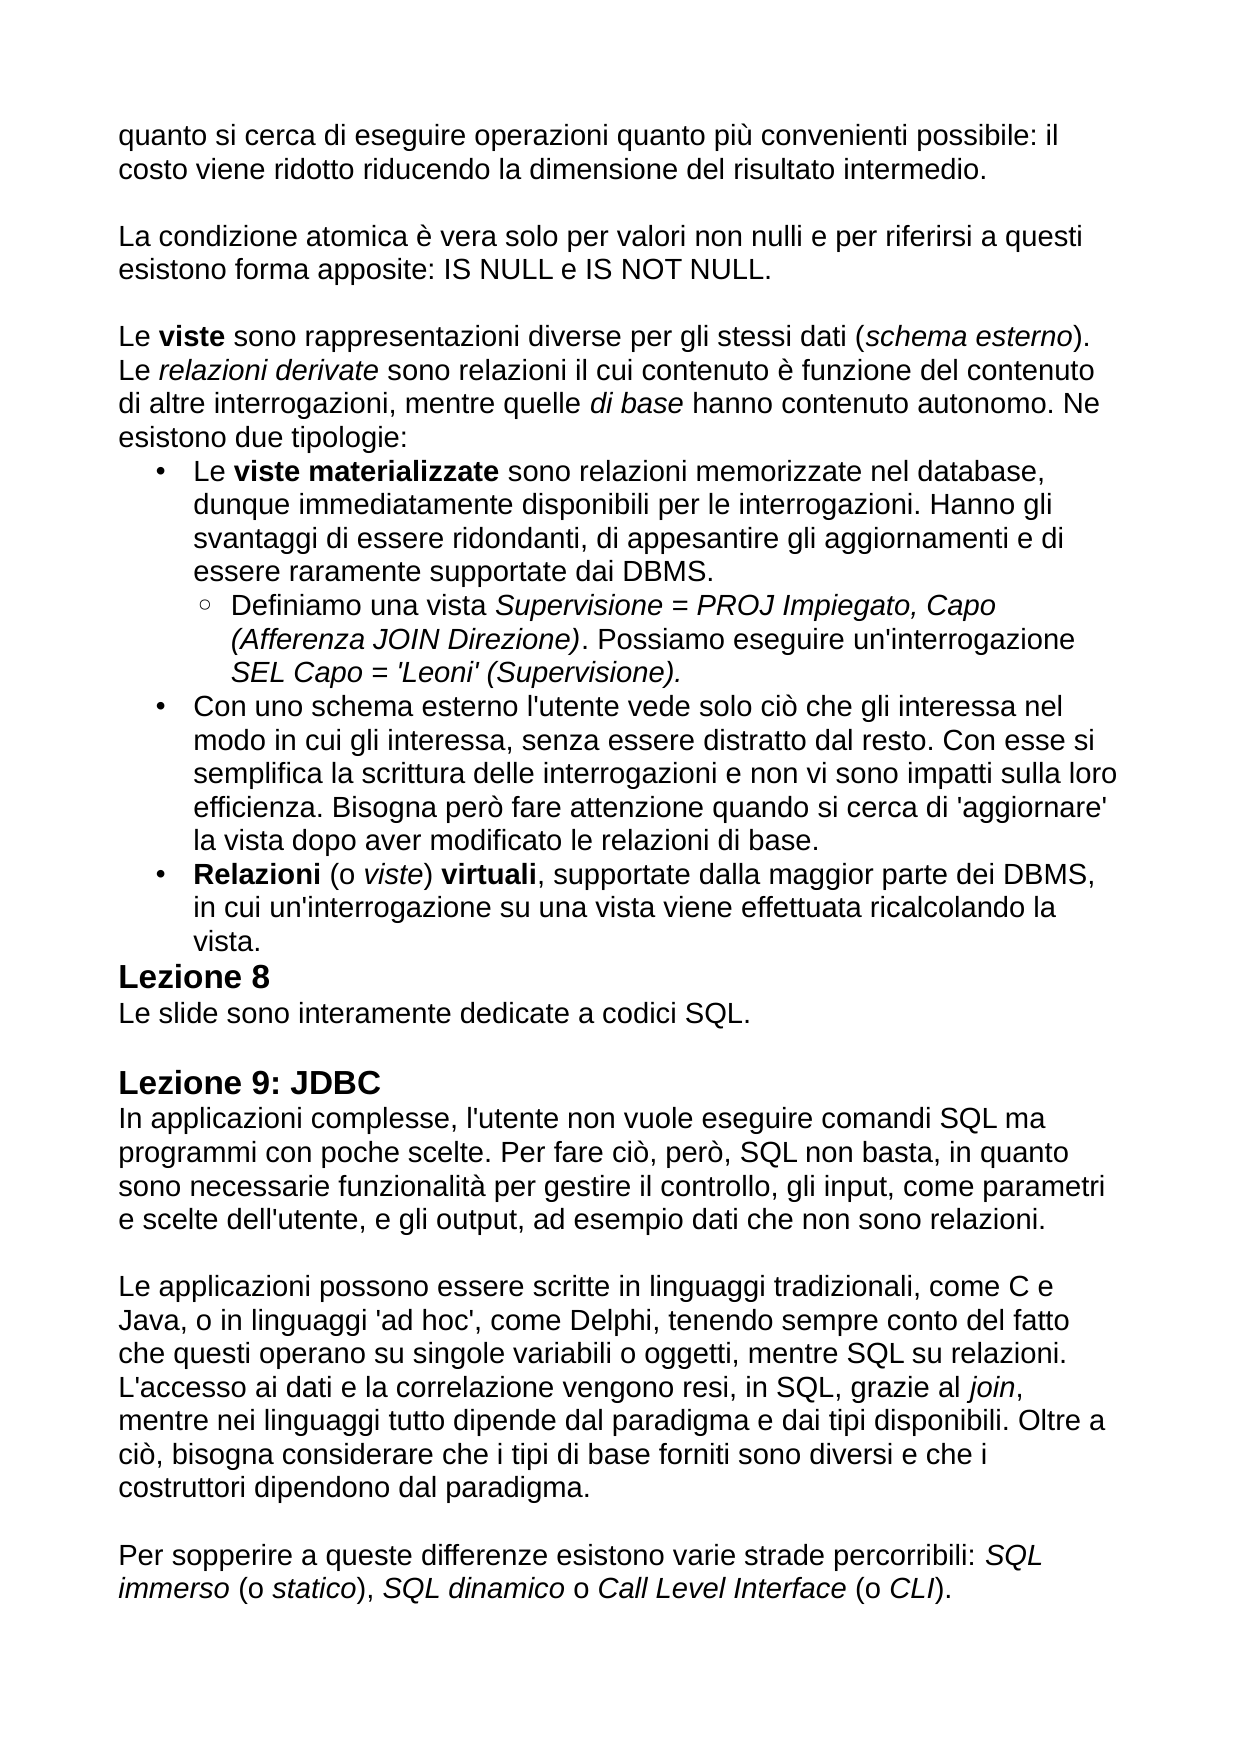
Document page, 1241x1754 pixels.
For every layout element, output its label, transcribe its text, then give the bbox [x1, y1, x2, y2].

list Relazioni (o viste) virtuali, supportate dalla maggior parte dei DBMS, in cui un'interrogazione su una vista viene effettuata ricalcolando la vista. [156, 857, 1122, 957]
text Lezione 8 [118, 957, 1122, 996]
text L'accesso ai dati e la correlazione vengono resi, in SQL, grazie al join, mentre nei linguaggi tutto dipende dal paradigma e dai tipi disponibili. Oltre a ciò, bisogna considerare che i tipi di base forniti sono diversi e che i costruttori dipendono dal paradigma. [118, 1370, 1122, 1504]
list Con uno schema esterno l'utente vede solo ciò che gli interessa nel modo in cui gli interessa, senza essere distratto dal resto. Con esse si semplifica la scrittura delle interrogazioni e non vi sono impatti sulla loro efficienza. Bisogna però fare attenzione quando si cerca di 'aggiornare' la vista dopo aver modificato le relazioni di base. [156, 689, 1122, 857]
text Per sopperire a queste differenze esistono varie strade percorribili: SQL immerso (o statico), SQL dinamico o Call Level Interface (o CLI). [118, 1537, 1122, 1604]
text In applicazioni complesse, l'utente non vuole eseguire comandi SQL ma programmi con poche scelte. Per fare ciò, però, SQL non basta, in quanto sono necessarie funzionalità per gestire il controllo, gli input, come parametri e scelte dell'utente, e gli output, ad esempio dati che non sono relazioni. [118, 1101, 1122, 1236]
text Le applicazioni possono essere scritte in linguaggi tradizionali, come C e Java, o in linguaggi 'ad hoc', come Delphi, tenendo sempre conto del fatto che questi operano su singole variabili o oggetti, mentre SQL su relazioni. [118, 1269, 1122, 1370]
text La condizione atomica è vera solo per valori non nulli e per riferirsi a questi esistono forma apposite: IS NULL e IS NOT NULL. [118, 219, 1122, 286]
text Le slide sono interamente dedicate a codici SQL. [118, 996, 1122, 1029]
text Le viste sono rappresentazioni diverse per gli stessi dati (schema esterno). Le relazioni derivate sono relazioni il cui contenuto è funzione del contenuto di altre interrogazioni, mentre quelle di base hanno contenuto autonomo. Ne esistono due tipologie: [118, 319, 1122, 453]
list Definiamo una vista Supervisione = PROJ Impiegato, Capo (Afferenza JOIN Direzione). Possiamo eseguire un'interrogazione SEL Capo = 'Leoni' (Supervisione). [193, 588, 1122, 689]
list Le viste materializzate sono relazioni memorizzate nel database, dunque immediatamente disponibili per le interrogazioni. Hanno gli svantaggi di essere ridondanti, di appesantire gli aggiornamenti e di essere raramente supportate dai DBMS. [156, 453, 1122, 588]
text quanto si cerca di eseguire operazioni quanto più convenienti possibile: il costo viene ridotto riducendo la dimensione del risultato intermedio. [118, 118, 1122, 185]
text Lezione 9: JDBC [118, 1063, 1122, 1101]
